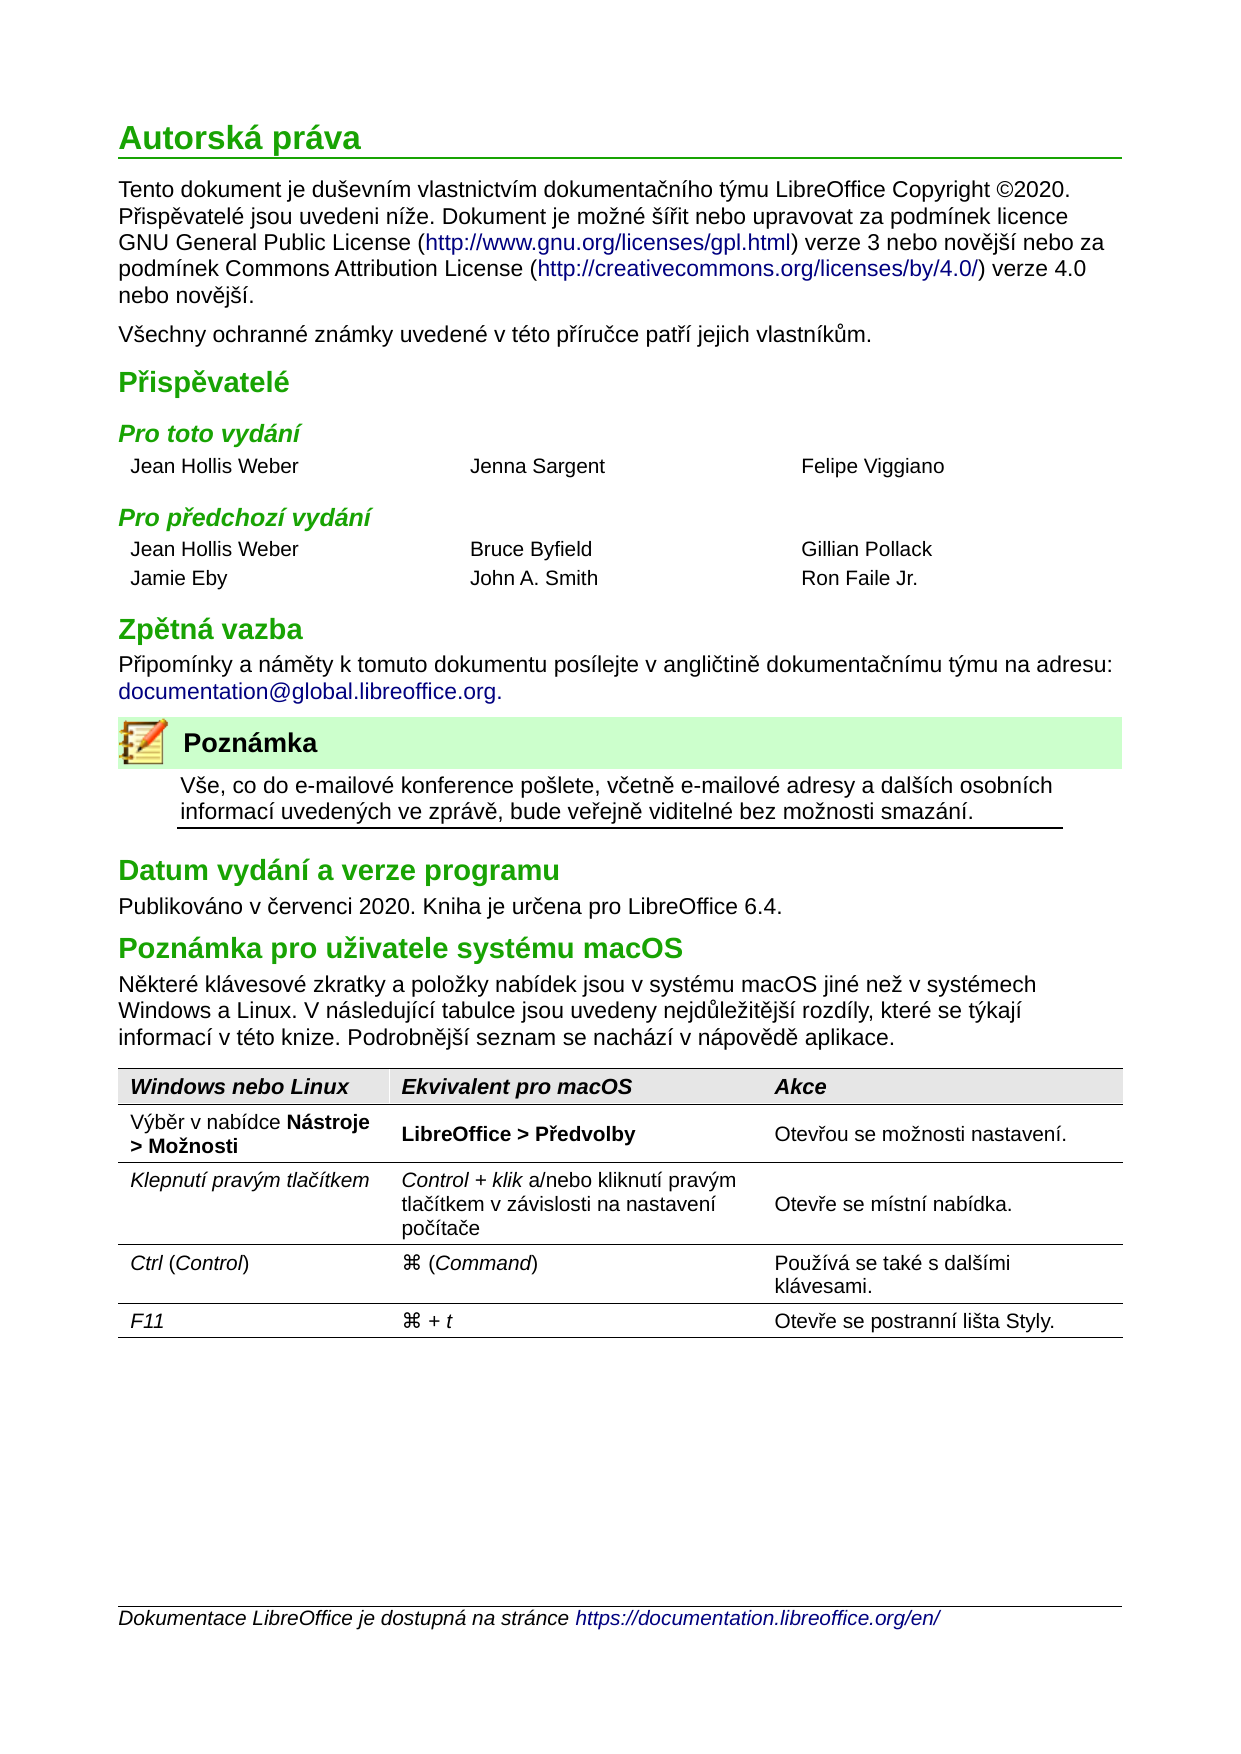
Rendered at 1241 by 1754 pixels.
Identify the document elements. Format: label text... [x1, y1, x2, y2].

subtitle Přispěvatelé [118, 365, 1122, 398]
table_cell Klepnutí pravým tlačítkem [118, 1163, 389, 1244]
table_cell ⌘ + t [390, 1304, 762, 1337]
table_header Akce [762, 1069, 1123, 1103]
text Všechny ochranné známky uvedené v této příručce patří jejich vlastníkům. [118, 321, 1122, 347]
text Tento dokument je duševním vlastnictvím dokumentačního týmu LibreOffice Copyright ©2020. Přispěvatelé jsou uvedeni níže. Dokument je možné šířit nebo upravovat za podmínek licence GNU General Public License (http://www.gnu.org/licenses/gpl.html) verze 3 nebo novější nebo za podmínek Commons Attribution License (http://creativecommons.org/licenses/by/4.0/) verze 4.0 nebo novější. [118, 176, 1122, 308]
table_cell Používá se také s dalšími klávesami. [762, 1245, 1123, 1303]
table_cell Výběr v nabídce Nástroje > Možnosti [118, 1105, 389, 1162]
table_header Bruce Byfield [458, 537, 789, 566]
table_header Jean Hollis Weber [118, 454, 458, 482]
table_cell Ctrl (Control) [118, 1245, 389, 1303]
table_cell Control + klik a/nebo kliknutí pravým tlačítkem v závislosti na nastavení počítače [390, 1163, 762, 1244]
table_cell Otevře se místní nabídka. [762, 1163, 1123, 1244]
subtitle Datum vydání a verze programu [118, 853, 1122, 887]
picture [119, 717, 170, 768]
subtitle Pro předchozí vydání [118, 503, 1122, 531]
table_cell ⌘ (Command) [390, 1245, 762, 1303]
text Připomínky a náměty k tomuto dokumentu posílejte v angličtině dokumentačnímu týmu na adresu: documentation@global.libreoffice.org. [118, 651, 1122, 704]
text Publikováno v červenci 2020. Kniha je určena pro LibreOffice 6.4. [118, 893, 1122, 919]
text Některé klávesové zkratky a položky nabídek jsou v systému macOS jiné než v systémech Windows a Linux. V následující tabulce jsou uvedeny nejdůležitější rozdíly, které se týkají informací v této knize. Podrobnější seznam se nachází v nápovědě aplikace. [118, 971, 1122, 1050]
table_header Jean Hollis Weber [118, 537, 458, 566]
subtitle Zpětná vazba [118, 612, 1122, 645]
table_cell John A. Smith [458, 566, 789, 594]
table_cell F11 [118, 1304, 389, 1337]
table_header Windows nebo Linux [118, 1069, 389, 1103]
table_header Gillian Pollack [789, 537, 1122, 566]
text Vše, co do e-mailové konference pošlete, včetně e-mailové adresy a dalších osobních informací uvedených ve zprávě, bude veřejně viditelné bez možnosti smazání. [177, 769, 1063, 827]
table_cell Otevřou se možnosti nastavení. [762, 1105, 1123, 1162]
subtitle Poznámka pro uživatele systému macOS [118, 931, 1122, 965]
table_cell LibreOffice > Předvolby [390, 1105, 762, 1162]
table_cell Ron Faile Jr. [789, 566, 1122, 594]
subtitle Autorská práva [118, 118, 1122, 157]
table_header Ekvivalent pro macOS [390, 1069, 762, 1103]
subtitle Pro toto vydání [118, 419, 1122, 448]
table_cell Jamie Eby [118, 566, 458, 594]
table_cell Otevře se postranní lišta Styly. [762, 1304, 1123, 1337]
subtitle Poznámka [118, 717, 1122, 769]
table_header Jenna Sargent [458, 454, 789, 482]
table_header Felipe Viggiano [789, 454, 1122, 482]
